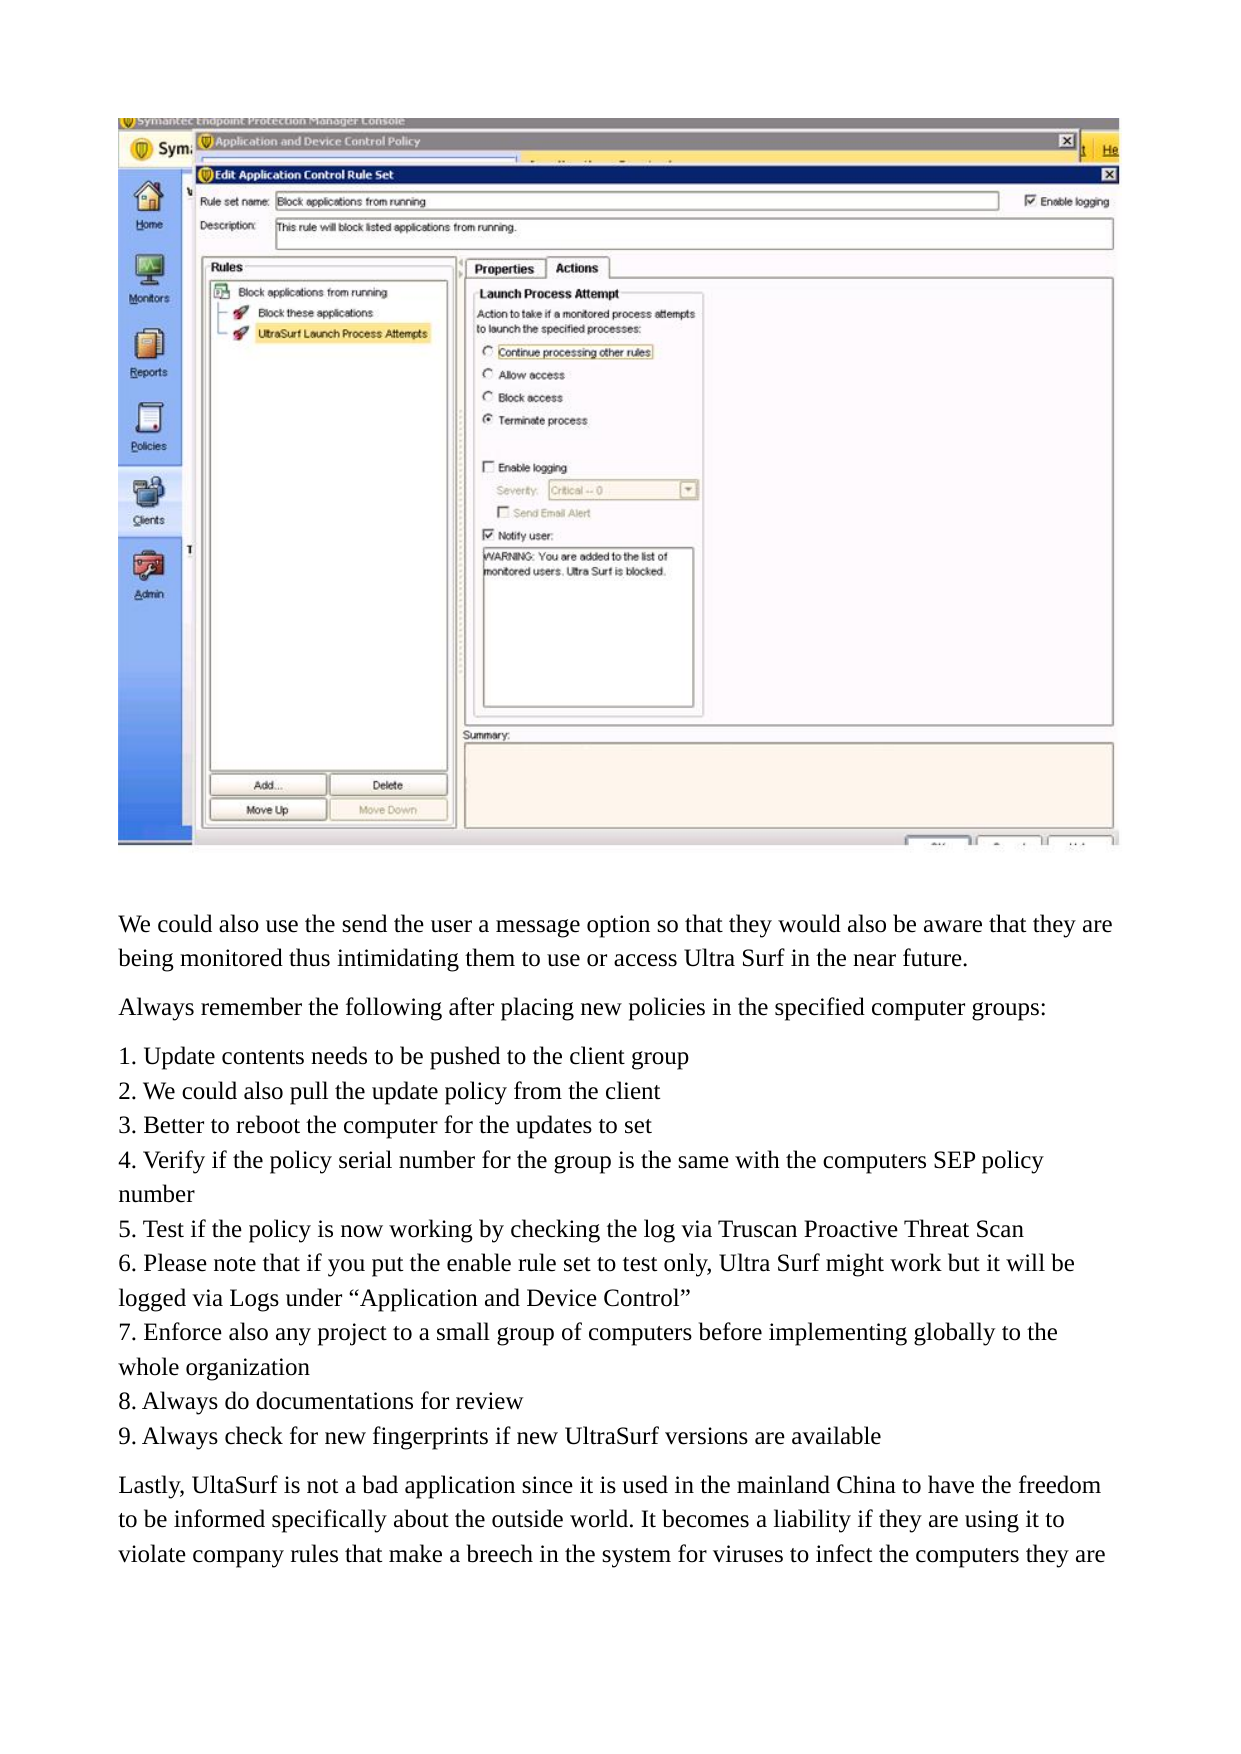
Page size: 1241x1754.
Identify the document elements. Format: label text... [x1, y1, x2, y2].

text We could also use the send the user a message option so that they would also be aware that they are being monitored thus intimidating them to use or access Ultra Surf in the near future. [118, 909, 1122, 972]
text Lastly, UltaSurf is not a bad application since it is used in the mainland China to have the freedom to be informed specifically about the outside world. It becomes a liability if they are using it to violate company rules that make a breech in the system for viruses to infect the computers they are [118, 1470, 1122, 1567]
text 1. Update contents needs to be pushed to the client group 2. We could also pull the update policy from the client 3. Better to reboot the computer for the updates to set 4. Verify if the policy serial number for the group is the same with the computers SEP policy number 5. Test if the policy is now working by checking the log via Truscan Proactive Threat Scan 6. Please note that if you put the enable rule set to test only, Ultra Surf might work but it will be logged via Logs under “Application and Device Control” 7. Enforce also any project to a small group of computers before implementing globally to the whole organization 8. Always do documentations for review 9. Always check for new fingerprints if new UltraSurf versions are available [118, 1041, 1122, 1449]
text Always remember the following after placing new policies in the specified computer groups: [118, 992, 1122, 1021]
picture [118, 118, 1123, 854]
